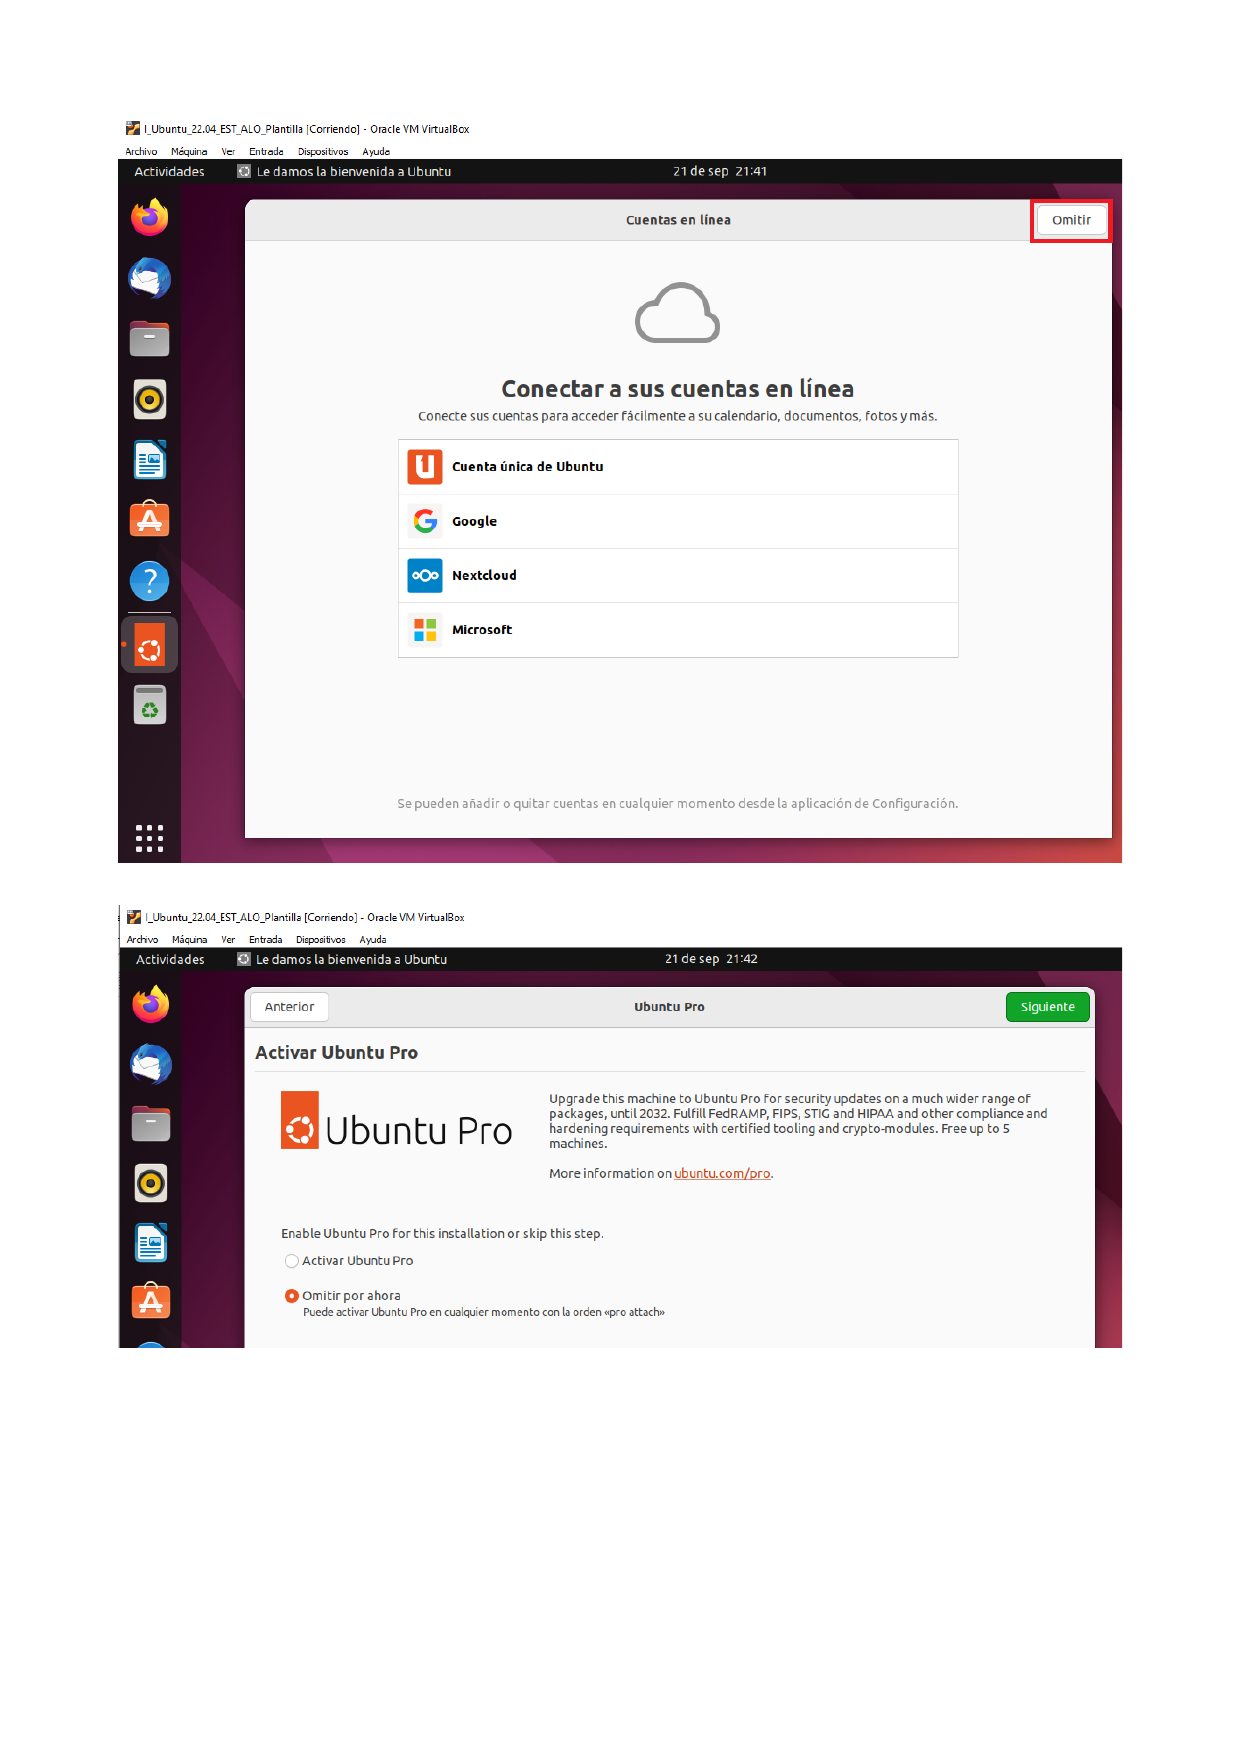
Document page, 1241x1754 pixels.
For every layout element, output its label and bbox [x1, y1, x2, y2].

picture [118, 905, 1123, 1348]
picture [118, 118, 1123, 863]
